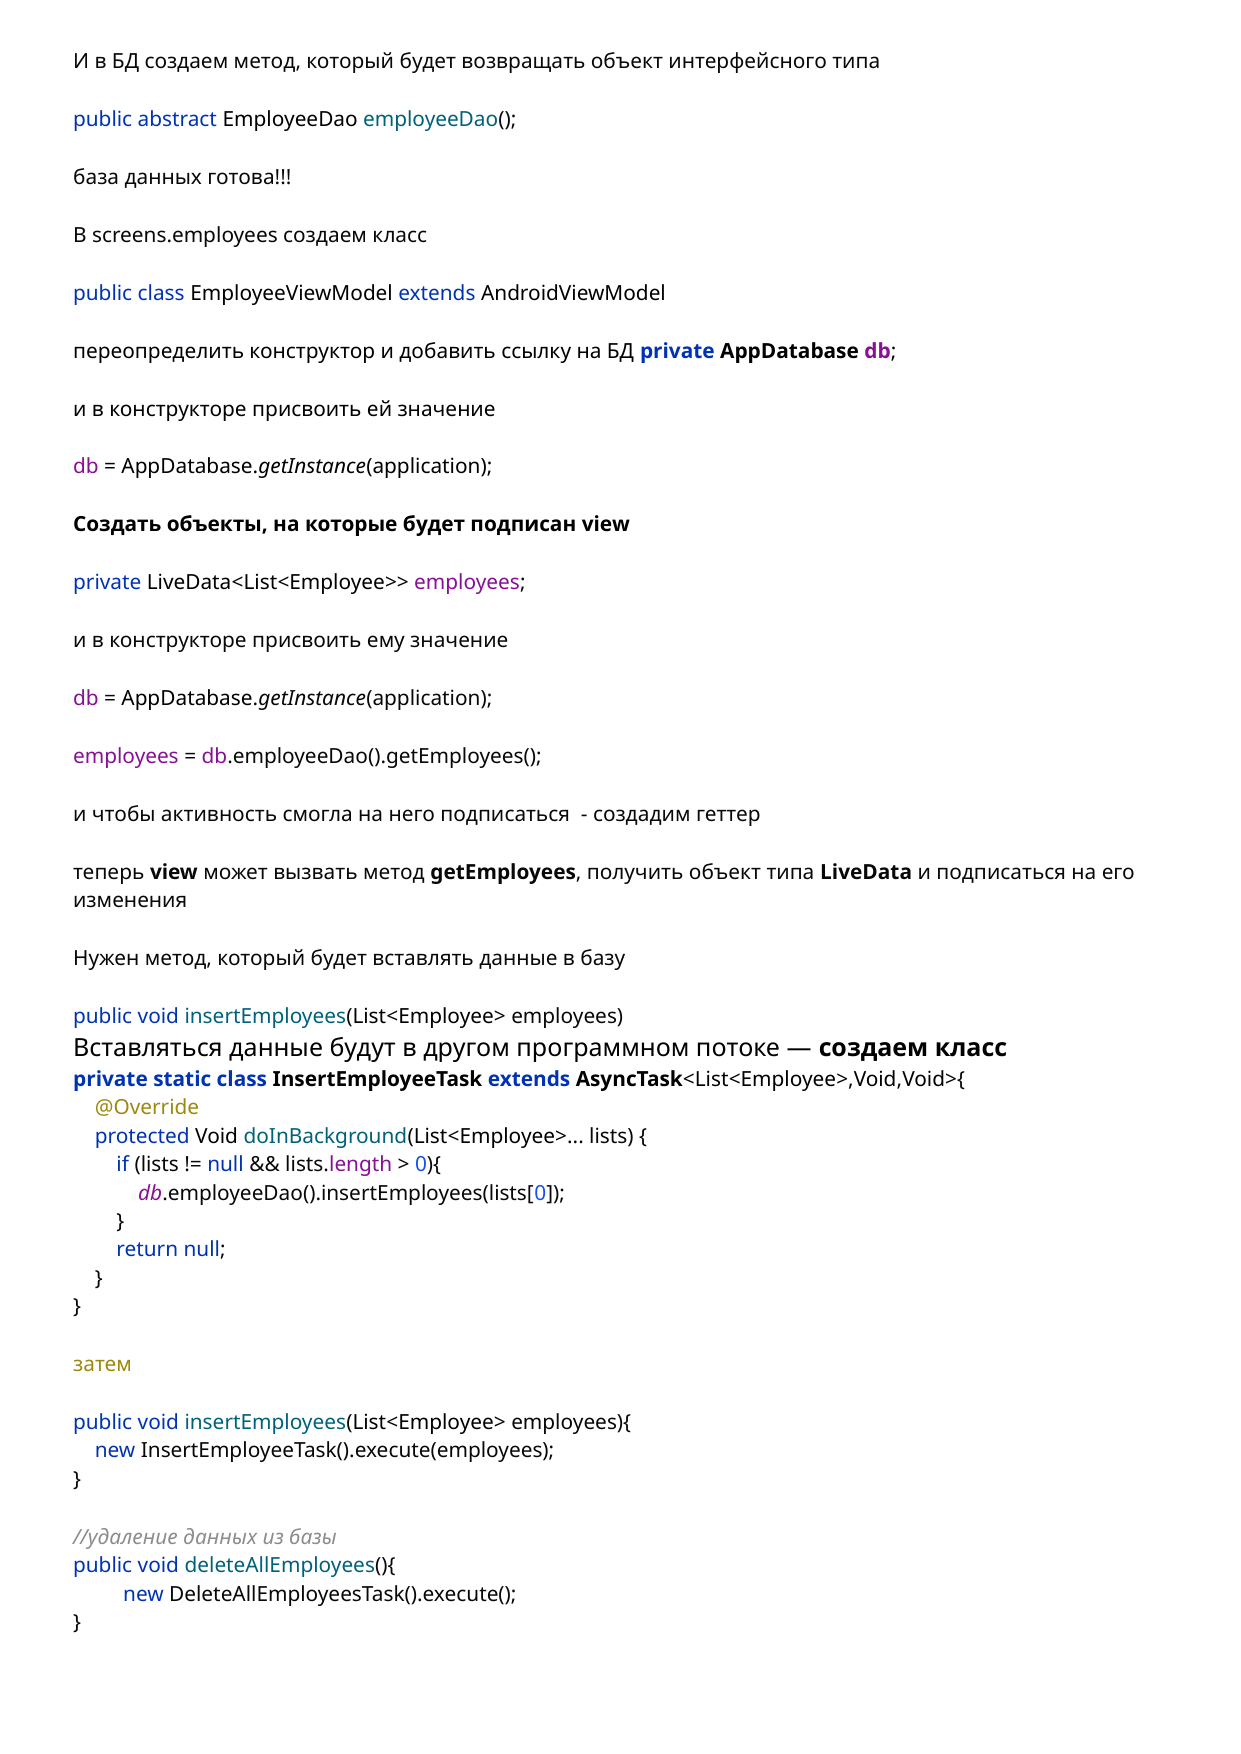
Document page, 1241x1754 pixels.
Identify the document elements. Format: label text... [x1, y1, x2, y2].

text public void insertEmployees(List<Employee> employees){ [73, 1407, 1175, 1436]
text } [73, 1464, 1175, 1492]
text } [73, 1291, 1175, 1320]
text и в конструкторе присвоить ей значение [73, 394, 1175, 422]
text Нужен метод, который будет вставлять данные в базу [73, 943, 1175, 972]
text и чтобы активность смогла на него подписаться - создадим геттер [73, 799, 1175, 828]
text переопределить конструктор и добавить ссылку на БД private AppDatabase db; [73, 336, 1175, 364]
text new DeleteAllEmployeesTask().execute(); [73, 1579, 1175, 1607]
text db.employeeDao().insertEmployees(lists[0]); [73, 1178, 1175, 1206]
text И в БД создаем метод, который будет возвращать объект интерфейсного типа [73, 46, 1175, 75]
text employees = db.employeeDao().getEmployees(); [73, 741, 1175, 770]
text return null; [73, 1234, 1175, 1263]
text public abstract EmployeeDao employeeDao(); [73, 104, 1175, 133]
text @Override [73, 1092, 1175, 1121]
text затем [73, 1349, 1175, 1378]
text public void insertEmployees(List<Employee> employees) [73, 1001, 1175, 1030]
text } [73, 1263, 1175, 1291]
text db = AppDatabase.getInstance(application); [73, 452, 1175, 480]
text } [73, 1607, 1175, 1636]
text public class EmployeeViewModel extends AndroidViewModel [73, 278, 1175, 306]
text Создать объекты, на которые будет подписан view [73, 509, 1175, 538]
text и в конструкторе присвоить ему значение [73, 625, 1175, 654]
text теперь view может вызвать метод getEmployees, получить объект типа LiveData и подписаться на его изменения [73, 857, 1175, 914]
text private static class InsertEmployeeTask extends AsyncTask<List<Employee>,Void,Void>{ [73, 1064, 1175, 1092]
text } [73, 1206, 1175, 1234]
text new InsertEmployeeTask().execute(employees); [73, 1436, 1175, 1464]
text if (lists != null && lists.length > 0){ [73, 1149, 1175, 1178]
text В screens.employees создаем класс [73, 220, 1175, 248]
text //удаление данных из базы [73, 1522, 1175, 1550]
text protected Void doInBackground(List<Employee>... lists) { [73, 1121, 1175, 1149]
text Вставляться данные будут в другом программном потоке — создаем класс [73, 1030, 1175, 1064]
text db = AppDatabase.getInstance(application); [73, 683, 1175, 712]
text база данных готова!!! [73, 162, 1175, 191]
text private LiveData<List<Employee>> employees; [73, 567, 1175, 596]
text public void deleteAllEmployees(){ [73, 1550, 1175, 1579]
